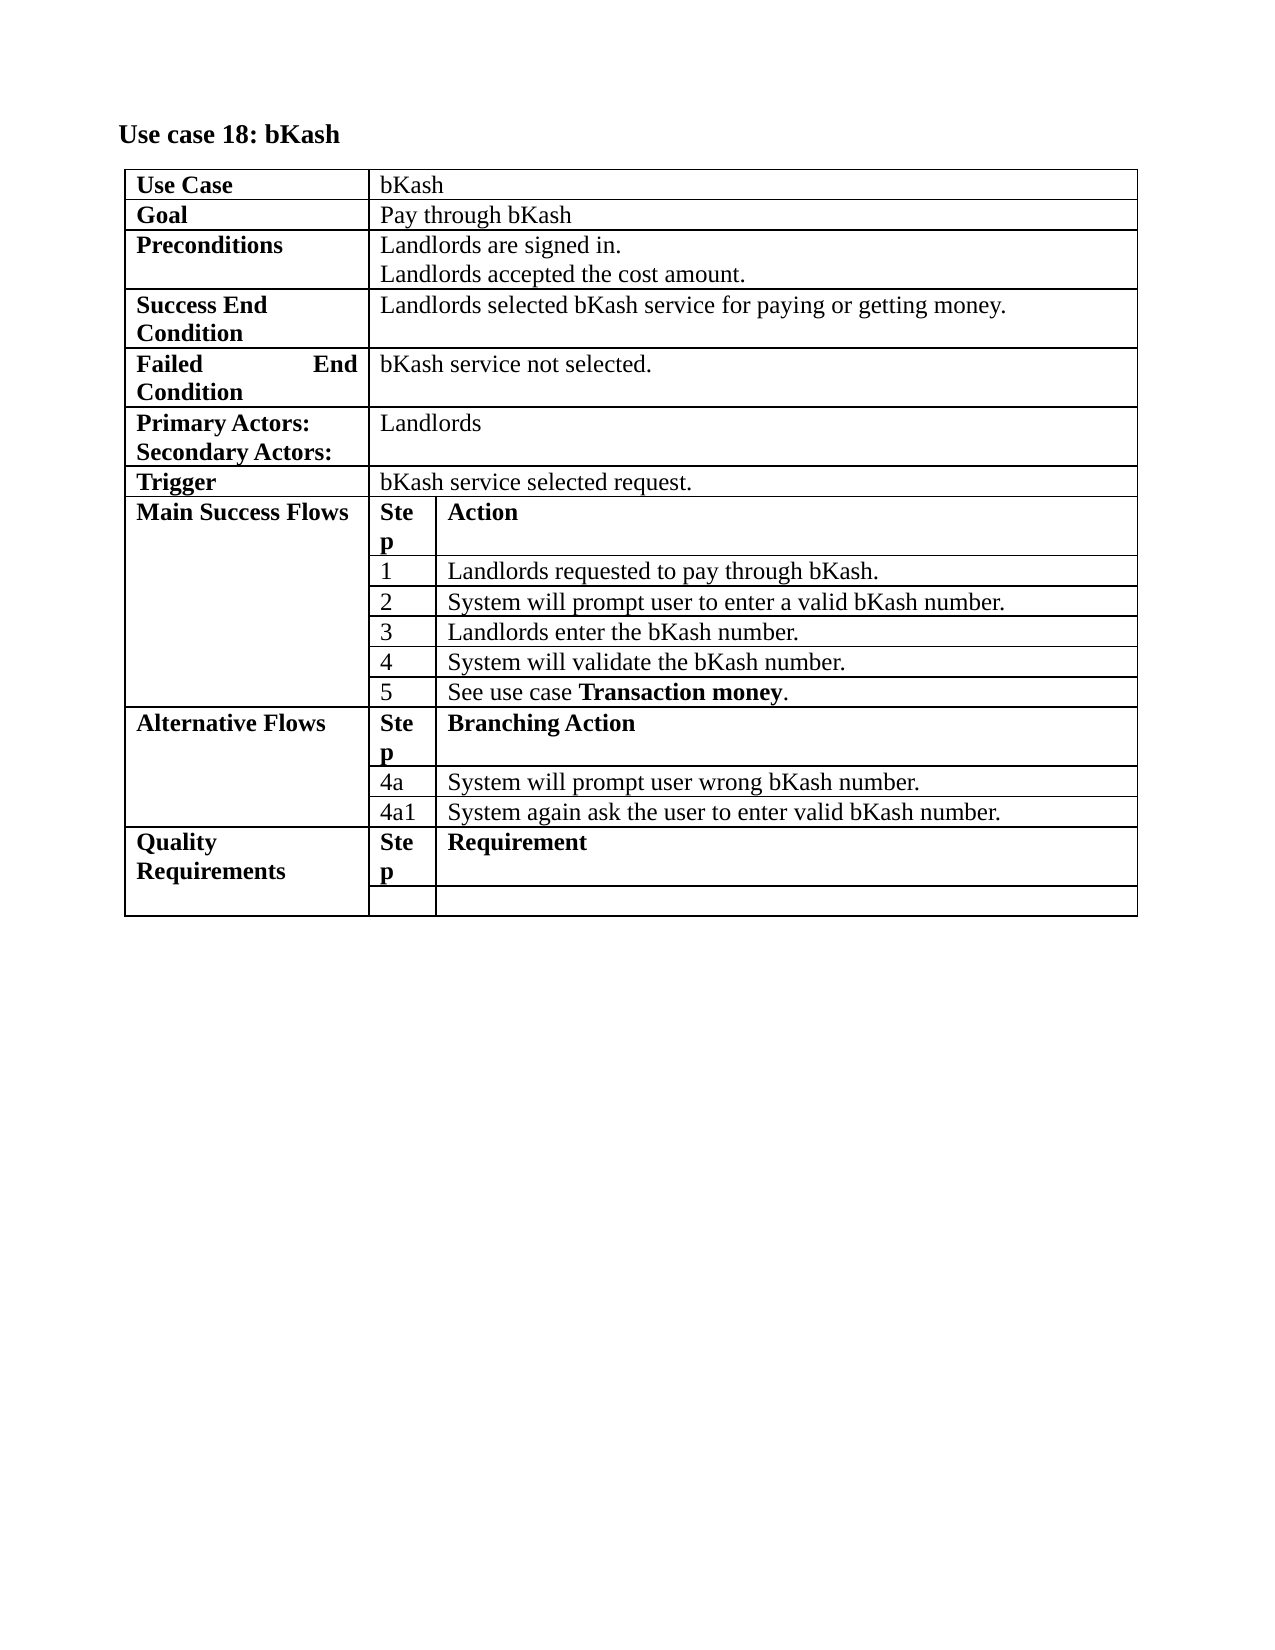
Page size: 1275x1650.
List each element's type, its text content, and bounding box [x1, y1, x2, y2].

table_cell Landlords [370, 408, 1137, 465]
text Use case 18: bKash [118, 118, 1157, 149]
table_cell 2 [370, 587, 435, 615]
table_cell Landlords requested to pay through bKash. [437, 556, 1137, 585]
table_cell System again ask the user to enter valid bKash number. [437, 797, 1137, 826]
table_header Use Case [126, 170, 368, 199]
table_cell Success End Condition [126, 290, 368, 347]
table_cell Preconditions [126, 231, 368, 288]
table_cell [370, 887, 435, 915]
table_cell 4a [370, 767, 435, 796]
table_cell See use case Transaction money. [437, 678, 1137, 706]
table_cell System will prompt user to enter a valid bKash number. [437, 587, 1137, 615]
table_cell 3 [370, 617, 435, 646]
table_cell bKash service selected request. [370, 467, 1137, 496]
table_cell Quality Requirements [126, 828, 368, 915]
table_cell Branching Action [437, 708, 1137, 765]
table_cell 5 [370, 678, 435, 706]
table_cell System will validate the bKash number. [437, 647, 1137, 676]
table_cell 1 [370, 556, 435, 585]
table_cell [437, 887, 1137, 915]
table_cell Goal [126, 200, 368, 229]
table_cell 4a1 [370, 797, 435, 826]
table_cell Landlords are signed in. Landlords accepted the cost amount. [370, 231, 1137, 288]
table_cell Requirement [437, 828, 1137, 885]
table_cell Landlords selected bKash service for paying or getting money. [370, 290, 1137, 347]
table_cell Alternative Flows [126, 708, 368, 826]
table_cell Step [370, 497, 435, 555]
table_cell Action [437, 497, 1137, 555]
table_cell Primary Actors: Secondary Actors: [126, 408, 368, 465]
table_cell Step [370, 708, 435, 765]
table_cell Landlords enter the bKash number. [437, 617, 1137, 646]
table_cell Main Success Flows [126, 497, 368, 706]
table_cell Step [370, 828, 435, 885]
table_cell Failed End Condition [126, 349, 368, 406]
table_cell bKash service not selected. [370, 349, 1137, 406]
table_cell System will prompt user wrong bKash number. [437, 767, 1137, 796]
table_cell Trigger [126, 467, 368, 496]
table_header bKash [370, 170, 1137, 199]
table_cell 4 [370, 647, 435, 676]
table_cell Pay through bKash [370, 200, 1137, 229]
